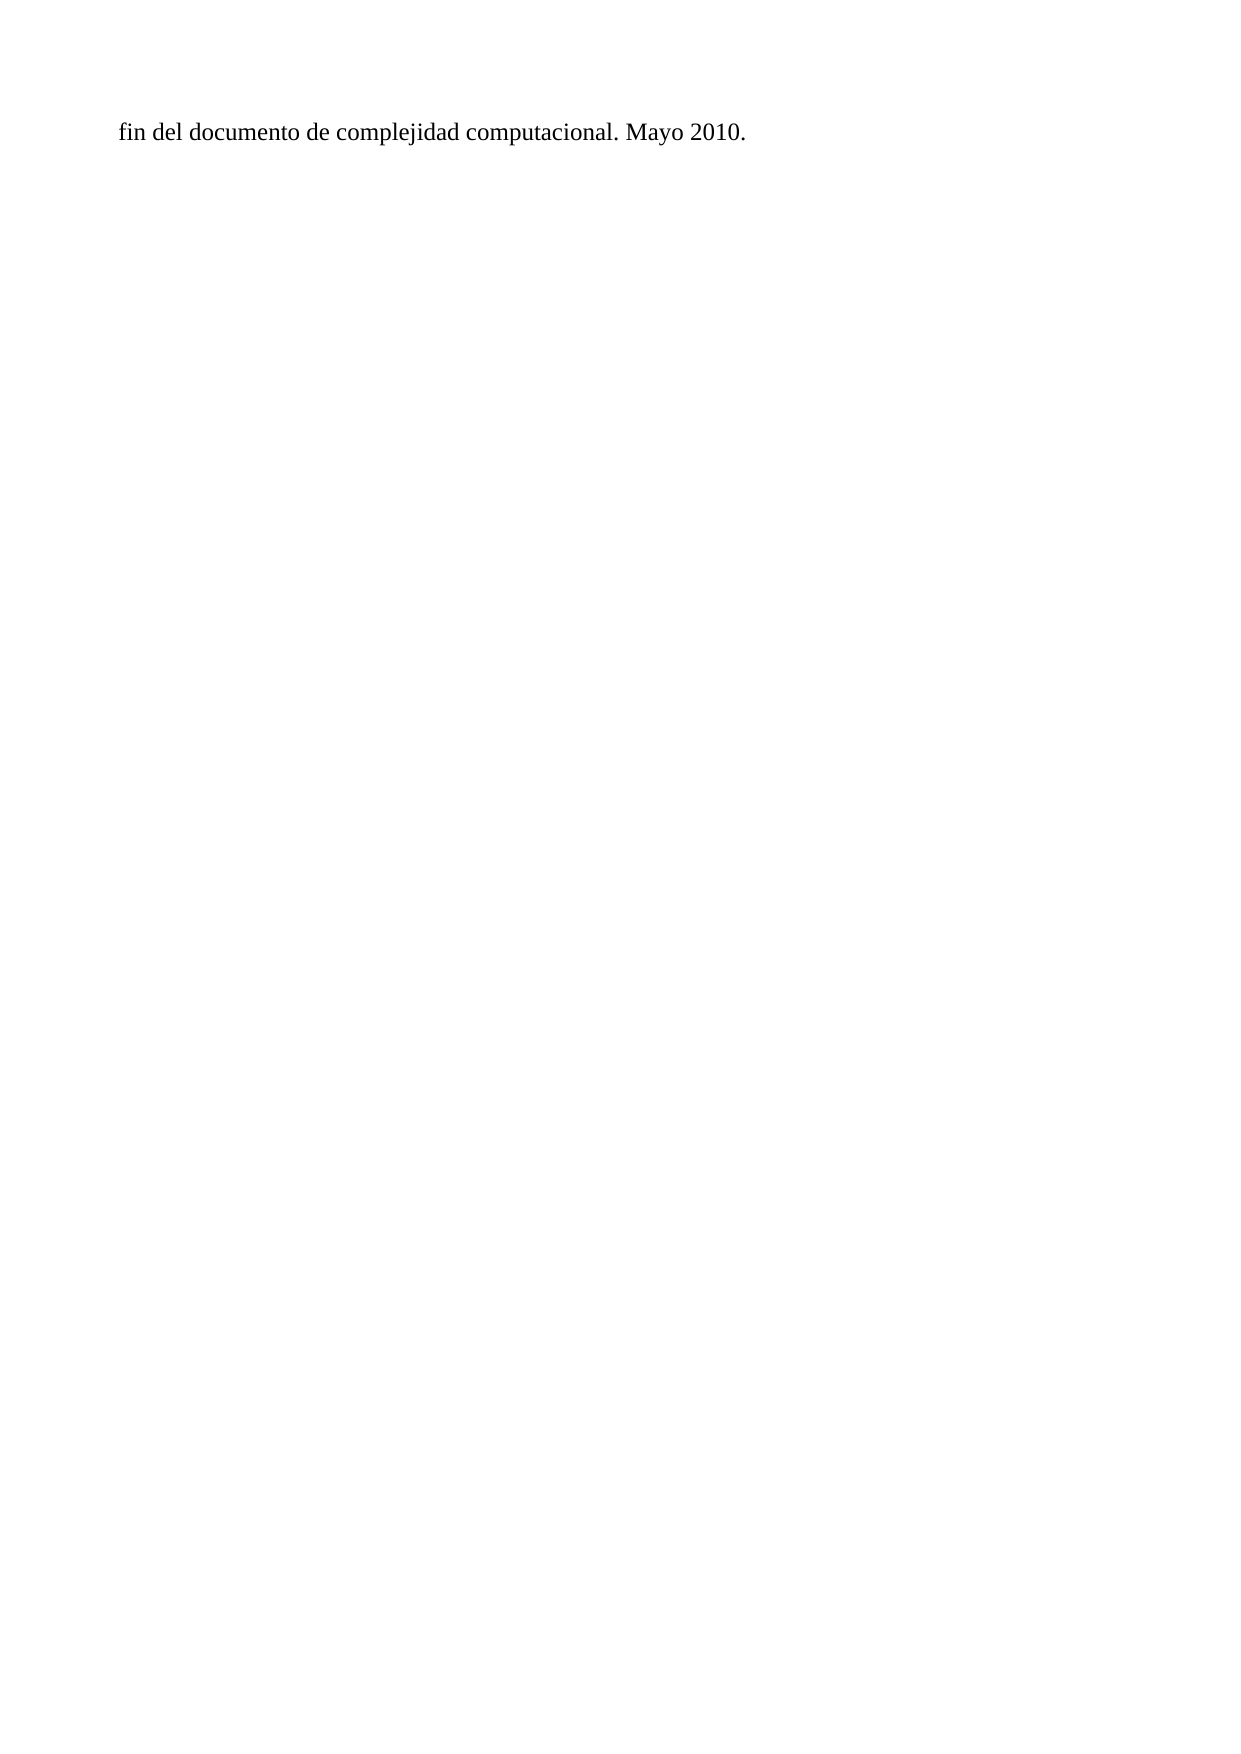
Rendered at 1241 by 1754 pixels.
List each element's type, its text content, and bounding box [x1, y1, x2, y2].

text fin del documento de complejidad computacional. Mayo 2010. [118, 118, 1122, 146]
